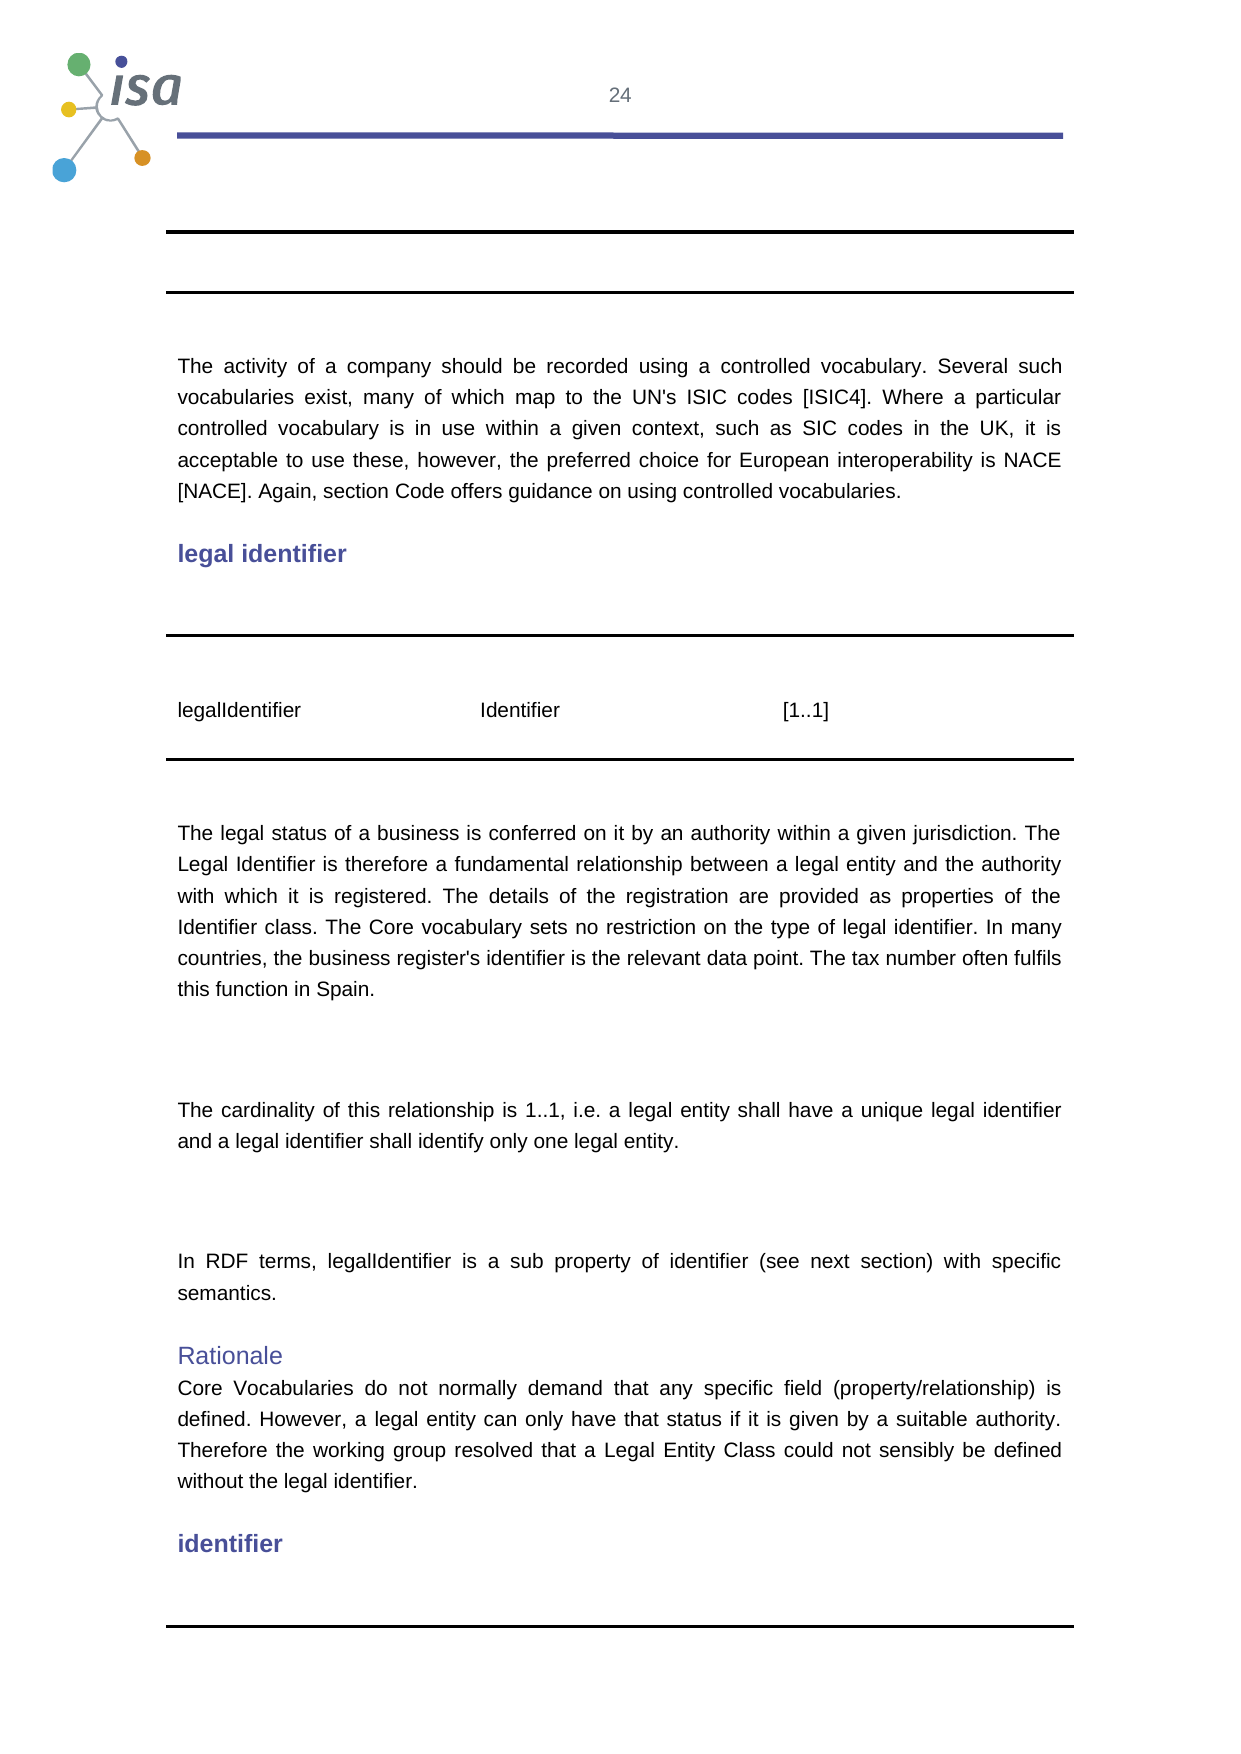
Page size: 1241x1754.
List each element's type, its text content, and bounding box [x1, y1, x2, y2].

text The cardinality of this relationship is 1..1, i.e. a legal entity shall have a unique legal identifier and a legal identifier shall identify only one legal entity. [177, 1097, 1063, 1153]
subtitle identifier [177, 1529, 1063, 1558]
table_header Target Class [469, 1628, 771, 1652]
table_cell [166, 234, 469, 291]
text The legal status of a business is conferred on it by an authority within a given jurisdiction. The Legal Identifier is therefore a fundamental relationship between a legal entity and the authority with which it is registered. The details of the registration are provided as properties of the Identifier class. The Core vocabulary sets no restriction on the type of legal identifier. In many countries, the business register's identifier is the relevant data point. The tax number often fulfils this function in Spain. [177, 821, 1063, 1001]
subtitle legal identifier [177, 539, 1063, 568]
table_cell [771, 234, 1074, 291]
text The activity of a company should be recorded using a controlled vocabulary. Several such vocabularies exist, many of which map to the UN's ISIC codes [ISIC4]. Where a particular controlled vocabulary is in use within a given context, such as SIC codes in the UK, it is acceptable to use these, however, the preferred choice for European interoperability is NACE [NACE]. Again, section 5.3 offers guidance on using controlled vocabularies. [177, 354, 1063, 502]
table_header Cardinality [771, 1628, 1074, 1652]
table_cell [469, 234, 771, 291]
table_header Relationship [166, 1628, 469, 1652]
table_header Target Class [469, 637, 771, 697]
subtitle Rationale [177, 1341, 1063, 1369]
table_cell legalIdentifier [166, 698, 469, 758]
text Core Vocabularies do not normally demand that any specific field (property/relationship) is defined. However, a legal entity can only have that status if it is given by a suitable authority. Therefore the working group resolved that a Legal Entity Class could not sensibly be defined without the legal identifier. [177, 1376, 1063, 1493]
table_header Cardinality [771, 637, 1074, 697]
table_cell Identifier [469, 698, 771, 758]
table_header Relationship [166, 637, 469, 697]
table_cell [1..1] [771, 698, 1074, 758]
text In RDF terms, legalIdentifier is a sub property of identifier (see next section) with specific semantics. [177, 1249, 1063, 1304]
